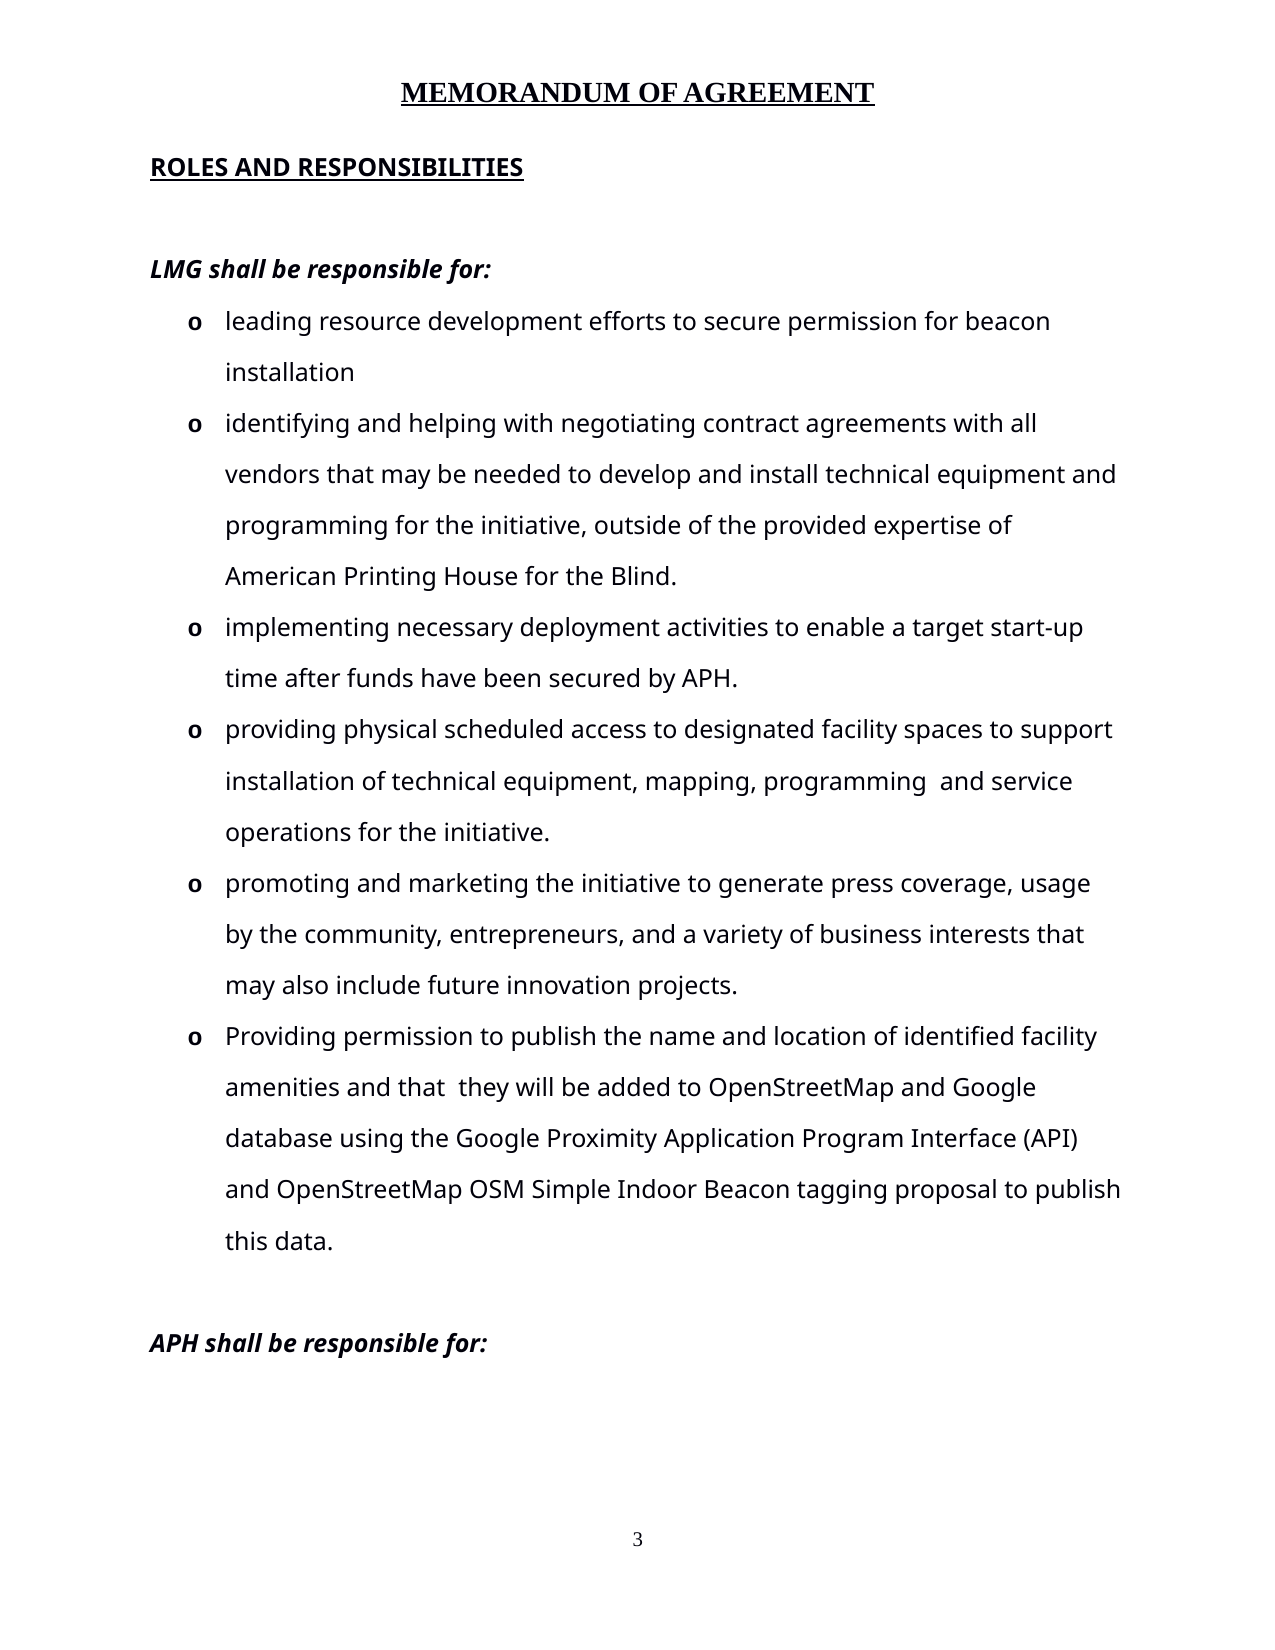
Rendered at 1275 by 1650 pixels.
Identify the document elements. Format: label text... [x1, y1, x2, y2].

list implementing necessary deployment activities to enable a target start-up time after funds have been secured by APH. [187, 610, 1125, 695]
list Providing permission to publish the name and location of identified facility amenities and that they will be added to OpenStreetMap and Google database using the Google Proximity Application Program Interface (API) and OpenStreetMap OSM Simple Indoor Beacon tagging proposal to publish this data. [187, 1019, 1125, 1257]
text LMG shall be responsible for: [150, 252, 1125, 286]
text APH shall be responsible for: [150, 1325, 1125, 1359]
list promoting and marketing the initiative to generate press coverage, usage by the community, entrepreneurs, and a variety of business interests that may also include future innovation projects. [187, 865, 1125, 1002]
text roles and responsibilities [150, 150, 1125, 184]
list identifying and helping with negotiating contract agreements with all vendors that may be needed to develop and install technical equipment and programming for the initiative, outside of the provided expertise of American Printing House for the Blind. [187, 405, 1125, 593]
list providing physical scheduled access to designated facility spaces to support installation of technical equipment, mapping, programming and service operations for the initiative. [187, 712, 1125, 848]
list leading resource development efforts to secure permission for beacon installation [187, 303, 1125, 388]
